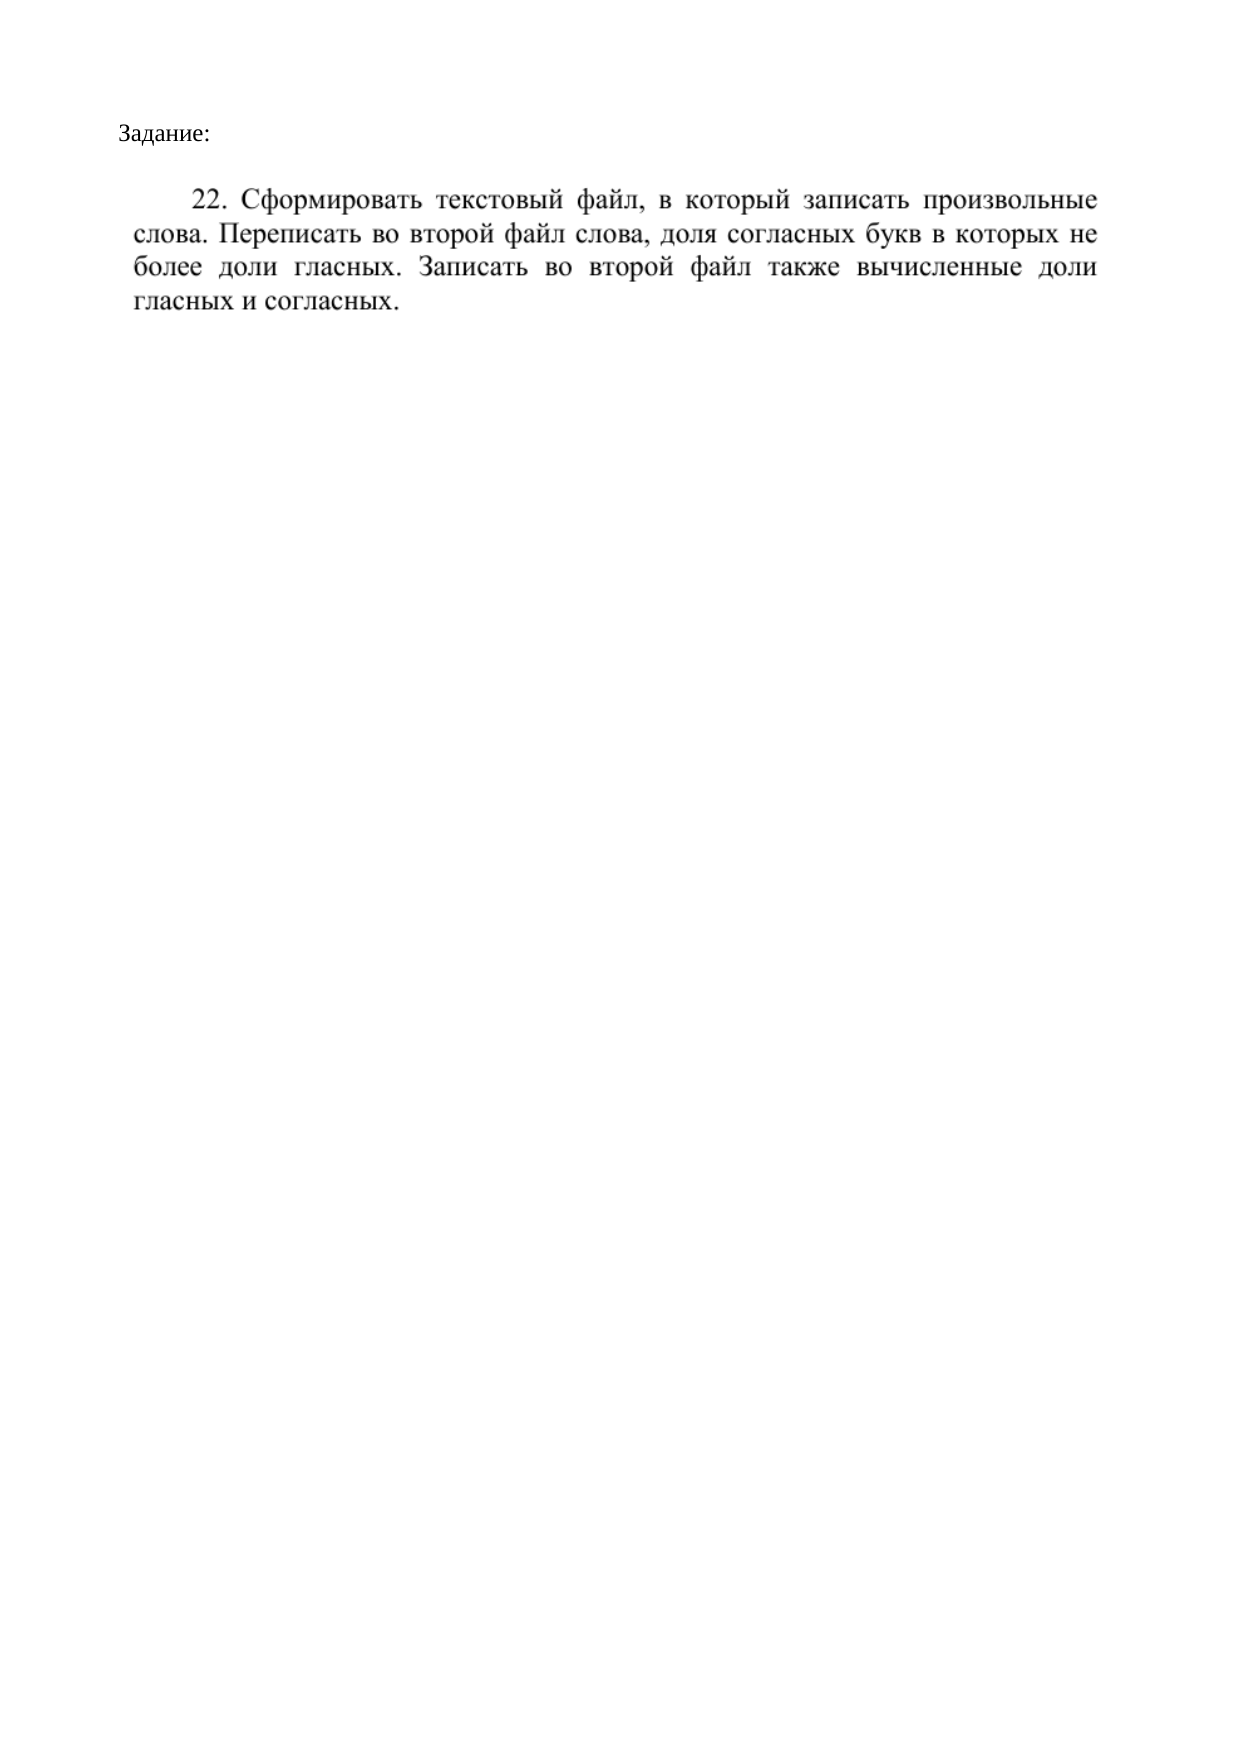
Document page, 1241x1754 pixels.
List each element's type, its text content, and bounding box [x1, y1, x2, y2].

text Задание: [118, 118, 1122, 147]
picture [120, 168, 1125, 326]
